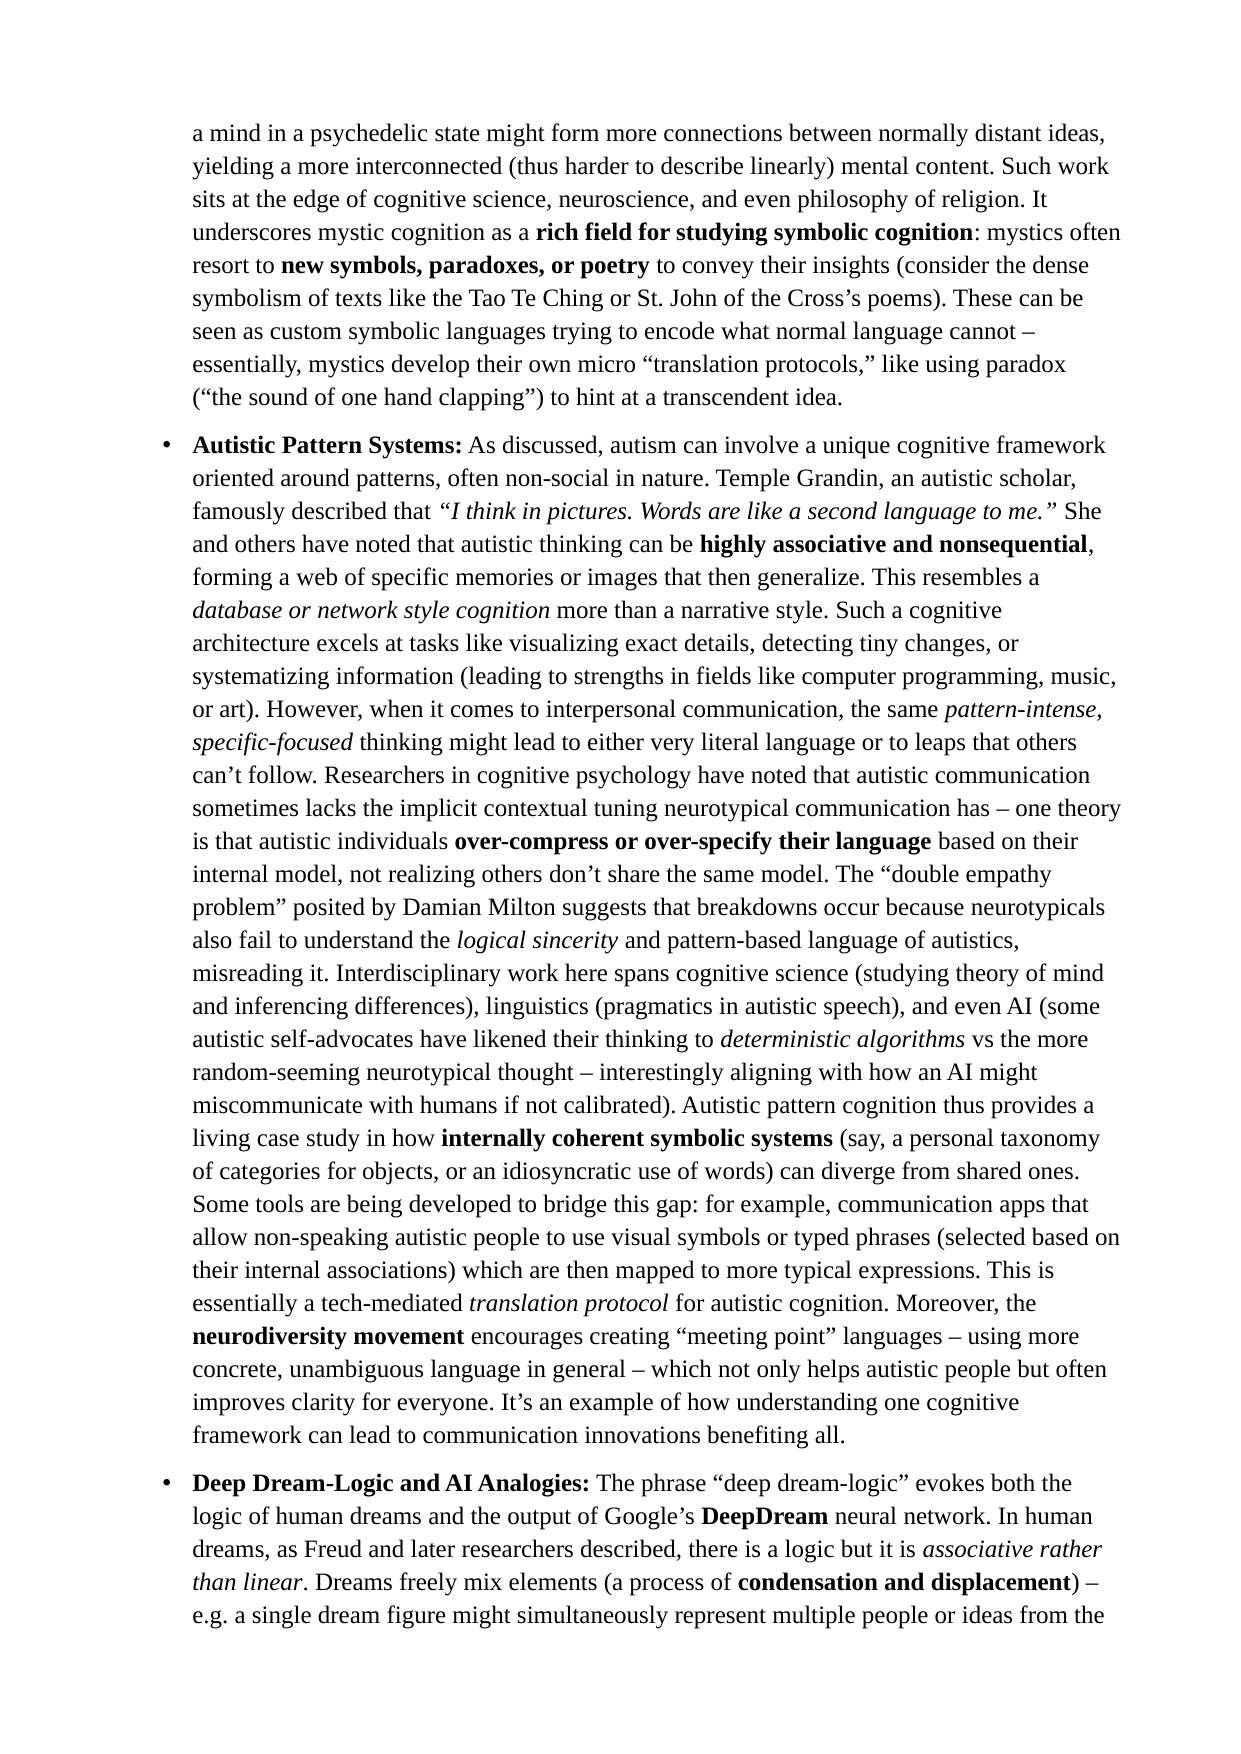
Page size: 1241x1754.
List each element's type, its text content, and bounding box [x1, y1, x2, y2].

list Deep Dream-Logic and AI Analogies: The phrase “deep dream-logic” evokes both the logic of human dreams and the output of Google’s DeepDream neural network. In human dreams, as Freud and later researchers described, there is a logic but it is associative rather than linear. Dreams freely mix elements (a process of condensation and displacement) – e.g. a single dream figure might simultaneously represent multiple people or ideas from the [162, 1468, 1122, 1629]
list a mind in a psychedelic state might form more connections between normally distant ideas, yielding a more interconnected (thus harder to describe linearly) mental content. Such work sits at the edge of cognitive science, neuroscience, and even philosophy of religion. It underscores mystic cognition as a rich field for studying symbolic cognition: mystics often resort to new symbols, paradoxes, or poetry to convey their insights (consider the dense symbolism of texts like the Tao Te Ching or St. John of the Cross’s poems). These can be seen as custom symbolic languages trying to encode what normal language cannot – essentially, mystics develop their own micro “translation protocols,” like using paradox (“the sound of one hand clapping”) to hint at a transcendent idea. [162, 118, 1122, 411]
list Autistic Pattern Systems: As discussed, autism can involve a unique cognitive framework oriented around patterns, often non-social in nature. Temple Grandin, an autistic scholar, famously described that “I think in pictures. Words are like a second language to me.” She and others have noted that autistic thinking can be highly associative and nonsequential, forming a web of specific memories or images that then generalize. This resembles a database or network style cognition more than a narrative style. Such a cognitive architecture excels at tasks like visualizing exact details, detecting tiny changes, or systematizing information (leading to strengths in fields like computer programming, music, or art). However, when it comes to interpersonal communication, the same pattern-intense, specific-focused thinking might lead to either very literal language or to leaps that others can’t follow. Researchers in cognitive psychology have noted that autistic communication sometimes lacks the implicit contextual tuning neurotypical communication has – one theory is that autistic individuals over-compress or over-specify their language based on their internal model, not realizing others don’t share the same model. The “double empathy problem” posited by Damian Milton suggests that breakdowns occur because neurotypicals also fail to understand the logical sincerity and pattern-based language of autistics, misreading it. Interdisciplinary work here spans cognitive science (studying theory of mind and inferencing differences), linguistics (pragmatics in autistic speech), and even AI (some autistic self-advocates have likened their thinking to deterministic algorithms vs the more random-seeming neurotypical thought – interestingly aligning with how an AI might miscommunicate with humans if not calibrated). Autistic pattern cognition thus provides a living case study in how internally coherent symbolic systems (say, a personal taxonomy of categories for objects, or an idiosyncratic use of words) can diverge from shared ones. Some tools are being developed to bridge this gap: for example, communication apps that allow non-speaking autistic people to use visual symbols or typed phrases (selected based on their internal associations) which are then mapped to more typical expressions. This is essentially a tech-mediated translation protocol for autistic cognition. Moreover, the neurodiversity movement encourages creating “meeting point” languages – using more concrete, unambiguous language in general – which not only helps autistic people but often improves clarity for everyone. It’s an example of how understanding one cognitive framework can lead to communication innovations benefiting all. [162, 430, 1122, 1449]
